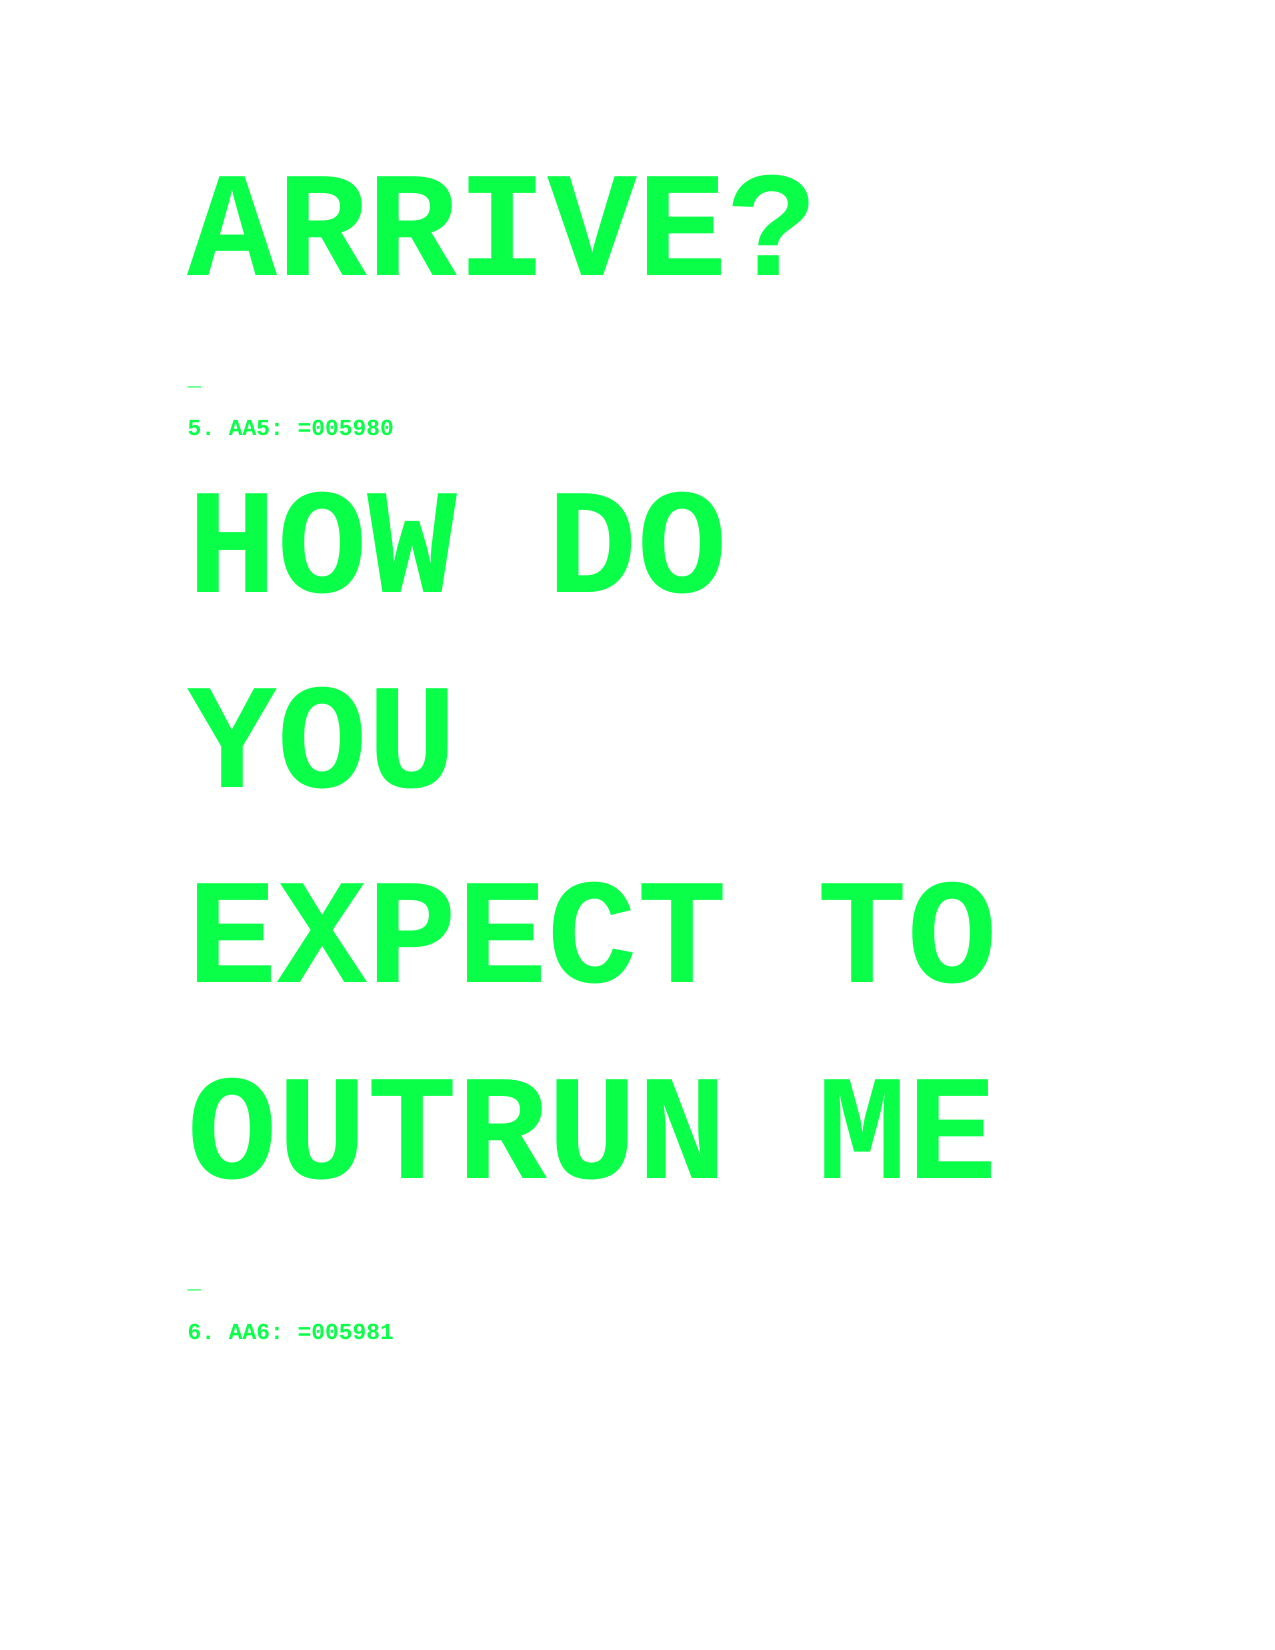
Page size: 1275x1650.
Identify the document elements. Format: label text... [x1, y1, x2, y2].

text HOW DO YOU EXPECT TO OUTRUN ME [187, 467, 1087, 1223]
text 6. AA6: =005981 [187, 1320, 1087, 1346]
text _ [187, 1269, 1087, 1295]
text ARRIVE? [187, 150, 1087, 320]
text 5. AA5: =005980 [187, 417, 1087, 443]
text _ [187, 366, 1087, 392]
